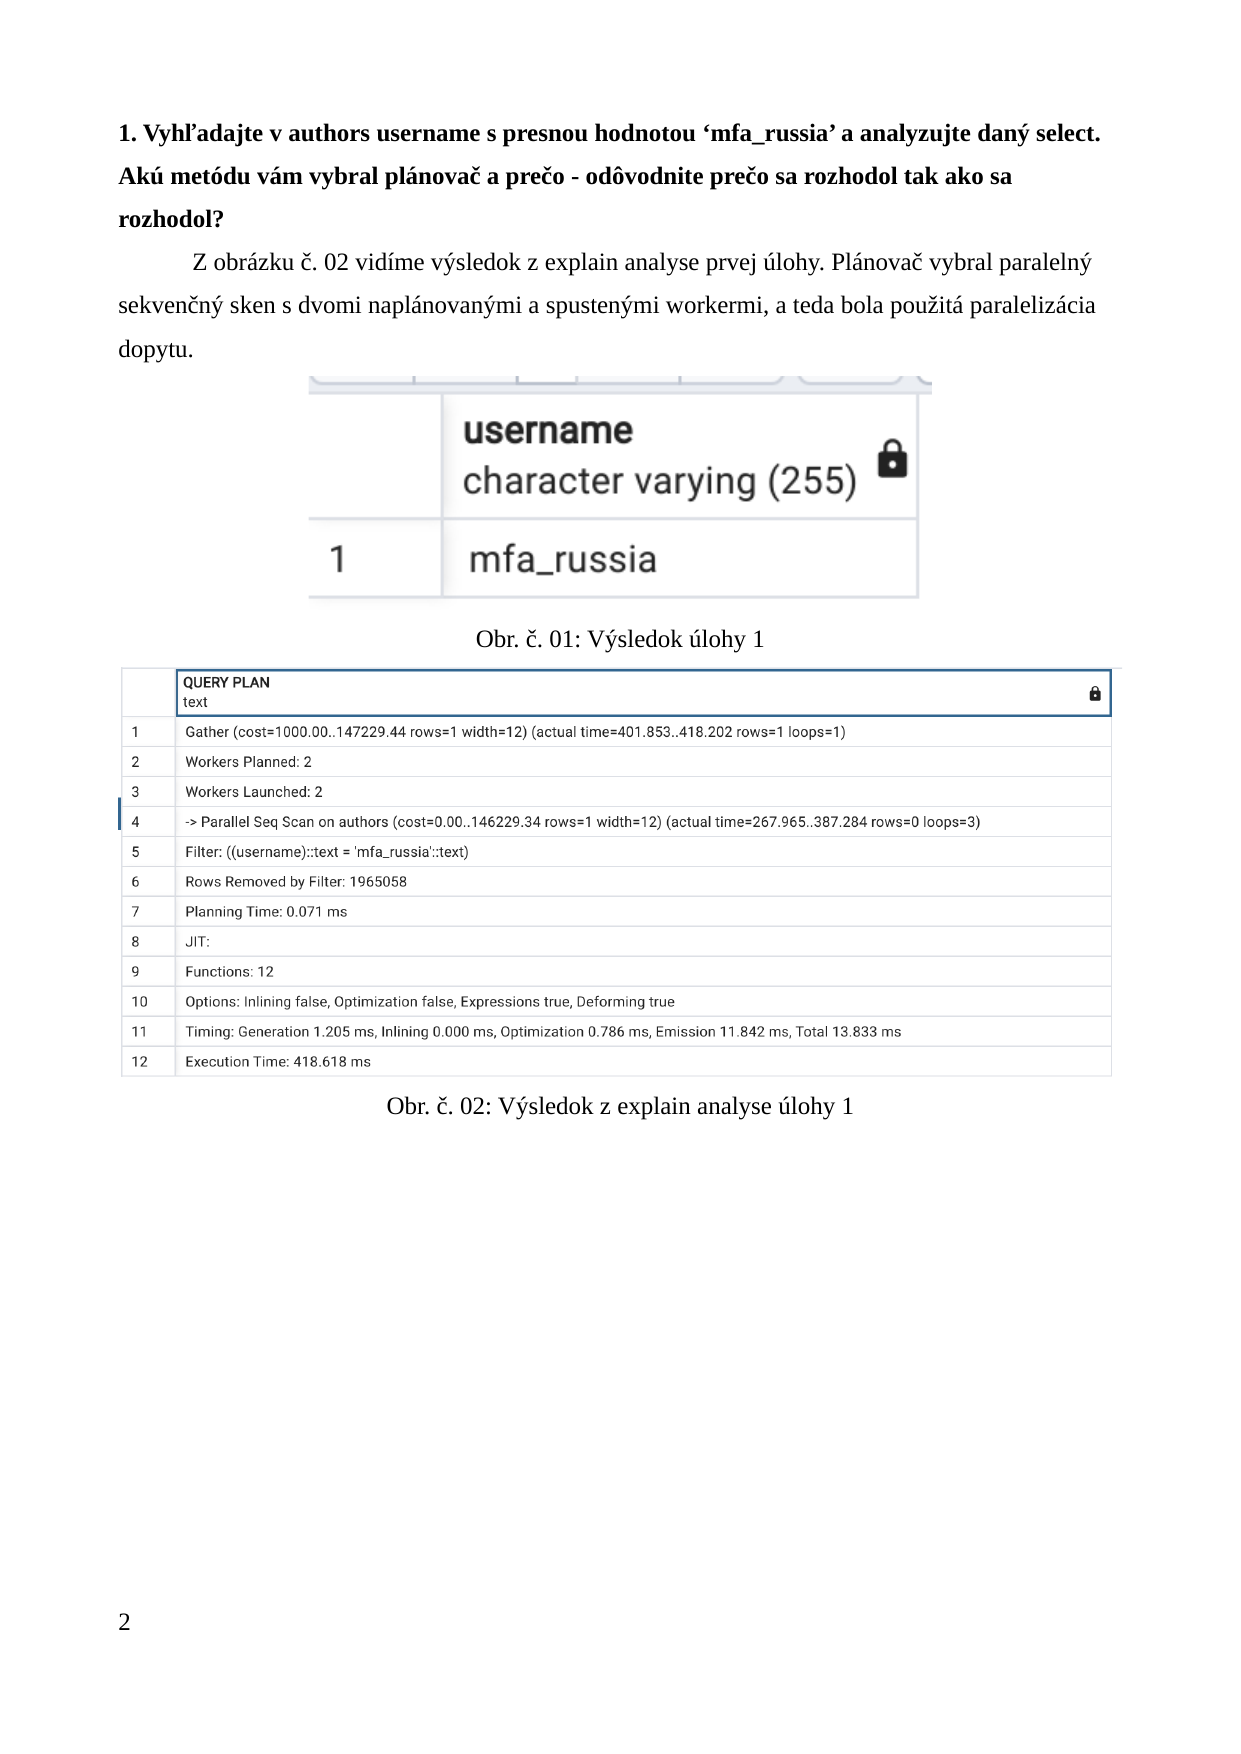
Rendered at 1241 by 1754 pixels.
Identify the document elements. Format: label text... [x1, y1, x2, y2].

picture [118, 667, 1123, 1077]
text Z obrázku č. 02 vidíme výsledok z explain analyse prvej úlohy. Plánovač vybral paralelný sekvenčný sken s dvomi naplánovanými a spustenými workermi, a teda bola použitá paralelizácia dopytu. [118, 247, 1122, 362]
text 1. Vyhľadajte v authors username s presnou hodnotou ‘mfa_russia’ a analyzujte daný select. Akú metódu vám vybral plánovač a prečo - odôvodnite prečo sa rozhodol tak ako sa rozhodol? [118, 118, 1122, 233]
text Obr. č. 02: Výsledok z explain analyse úlohy 1 [118, 1091, 1122, 1120]
picture [308, 376, 932, 610]
text Obr. č. 01: Výsledok úlohy 1 [118, 624, 1122, 653]
